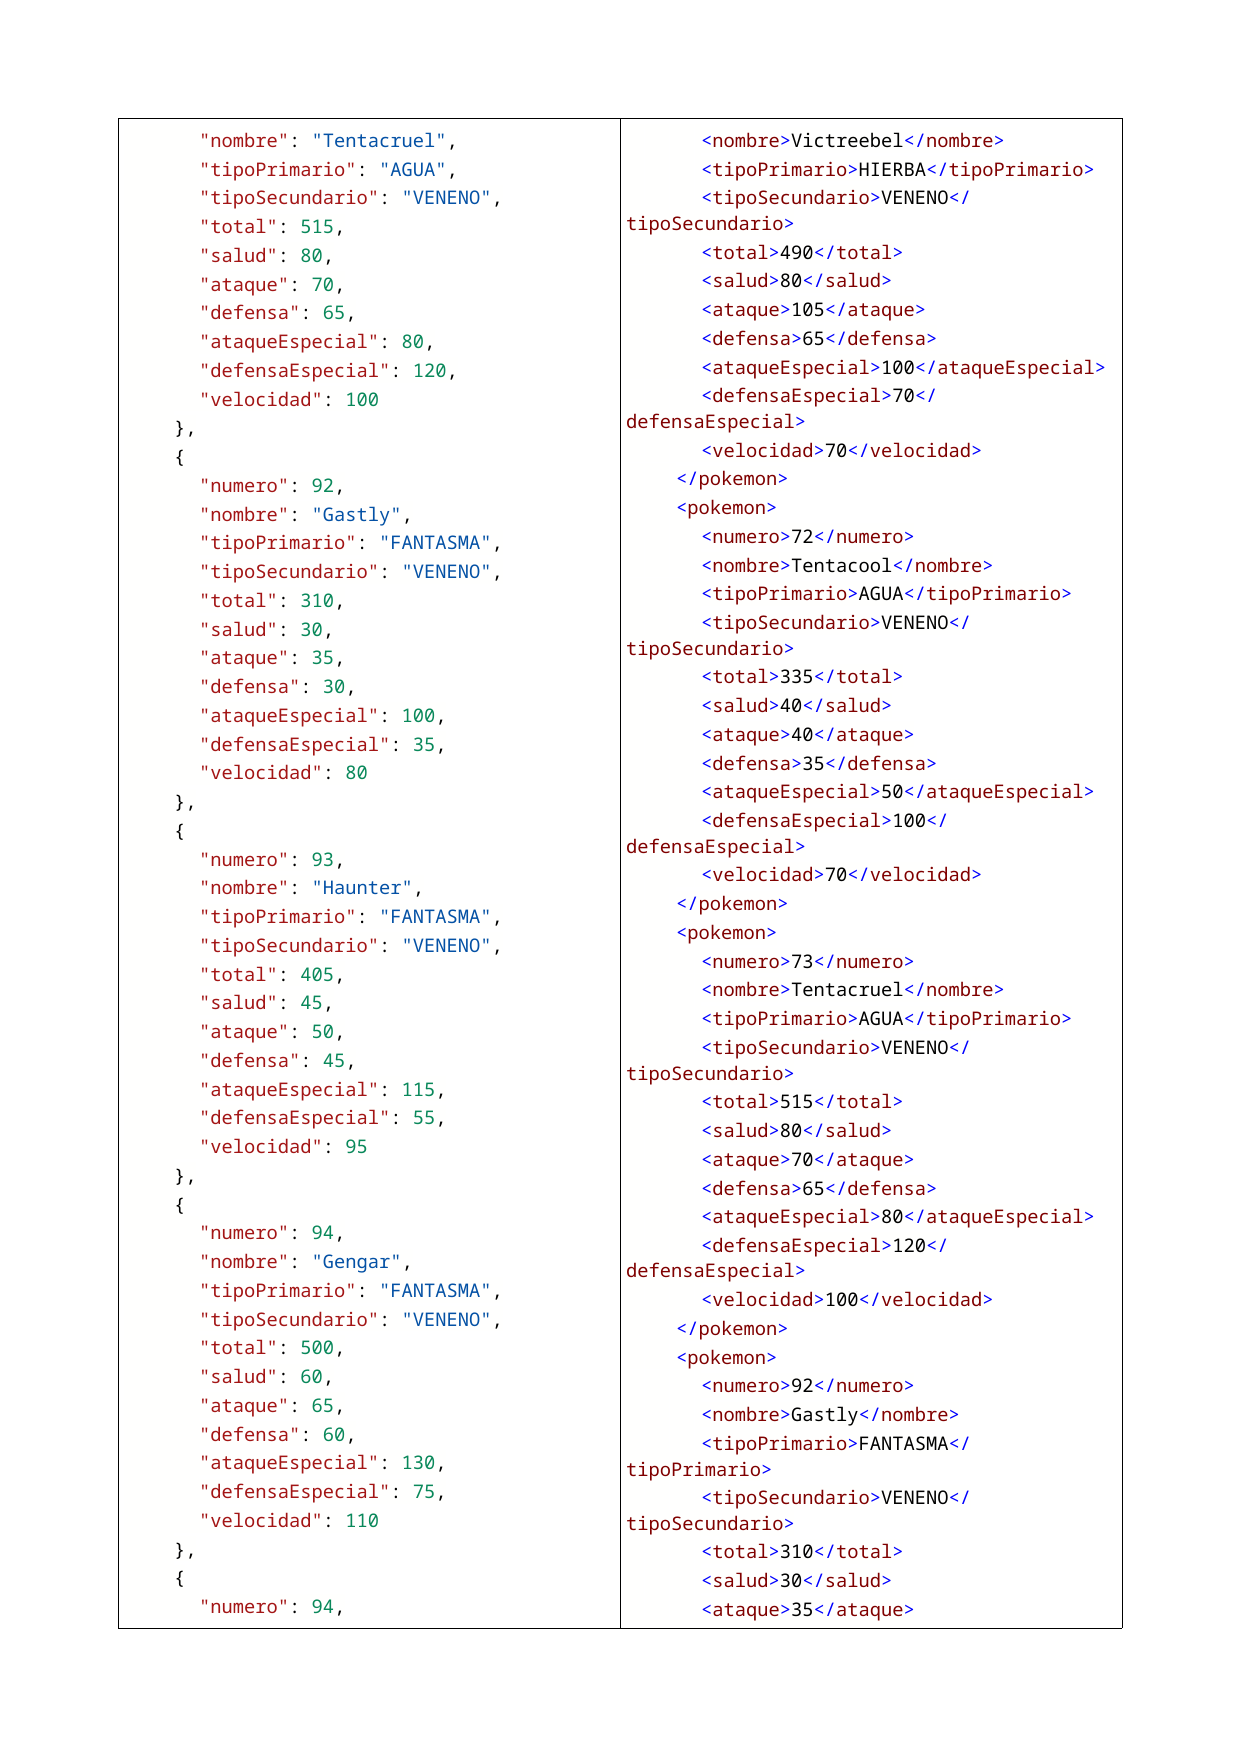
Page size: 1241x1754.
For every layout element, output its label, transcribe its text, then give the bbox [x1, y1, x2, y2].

table_cell <nombre>Victreebel</nombre> <tipoPrimario>HIERBA</tipoPrimario> <tipoSecundario>VENENO</tipoSecundario> <total>490</total> <salud>80</salud> <ataque>105</ataque> <defensa>65</defensa> <ataqueEspecial>100</ataqueEspecial> <defensaEspecial>70</defensaEspecial> <velocidad>70</velocidad> </pokemon> <pokemon> <numero>72</numero> <nombre>Tentacool</nombre> <tipoPrimario>AGUA</tipoPrimario> <tipoSecundario>VENENO</tipoSecundario> <total>335</total> <salud>40</salud> <ataque>40</ataque> <defensa>35</defensa> <ataqueEspecial>50</ataqueEspecial> <defensaEspecial>100</defensaEspecial> <velocidad>70</velocidad> </pokemon> <pokemon> <numero>73</numero> <nombre>Tentacruel</nombre> <tipoPrimario>AGUA</tipoPrimario> <tipoSecundario>VENENO</tipoSecundario> <total>515</total> <salud>80</salud> <ataque>70</ataque> <defensa>65</defensa> <ataqueEspecial>80</ataqueEspecial> <defensaEspecial>120</defensaEspecial> <velocidad>100</velocidad> </pokemon> <pokemon> <numero>92</numero> <nombre>Gastly</nombre> <tipoPrimario>FANTASMA</tipoPrimario> <tipoSecundario>VENENO</tipoSecundario> <total>310</total> <salud>30</salud> <ataque>35</ataque> [621, 119, 1122, 1628]
table_cell "nombre": "Tentacruel", "tipoPrimario": "AGUA", "tipoSecundario": "VENENO", "total": 515, "salud": 80, "ataque": 70, "defensa": 65, "ataqueEspecial": 80, "defensaEspecial": 120, "velocidad": 100 }, { "numero": 92, "nombre": "Gastly", "tipoPrimario": "FANTASMA", "tipoSecundario": "VENENO", "total": 310, "salud": 30, "ataque": 35, "defensa": 30, "ataqueEspecial": 100, "defensaEspecial": 35, "velocidad": 80 }, { "numero": 93, "nombre": "Haunter", "tipoPrimario": "FANTASMA", "tipoSecundario": "VENENO", "total": 405, "salud": 45, "ataque": 50, "defensa": 45, "ataqueEspecial": 115, "defensaEspecial": 55, "velocidad": 95 }, { "numero": 94, "nombre": "Gengar", "tipoPrimario": "FANTASMA", "tipoSecundario": "VENENO", "total": 500, "salud": 60, "ataque": 65, "defensa": 60, "ataqueEspecial": 130, "defensaEspecial": 75, "velocidad": 110 }, { "numero": 94, [119, 119, 620, 1628]
